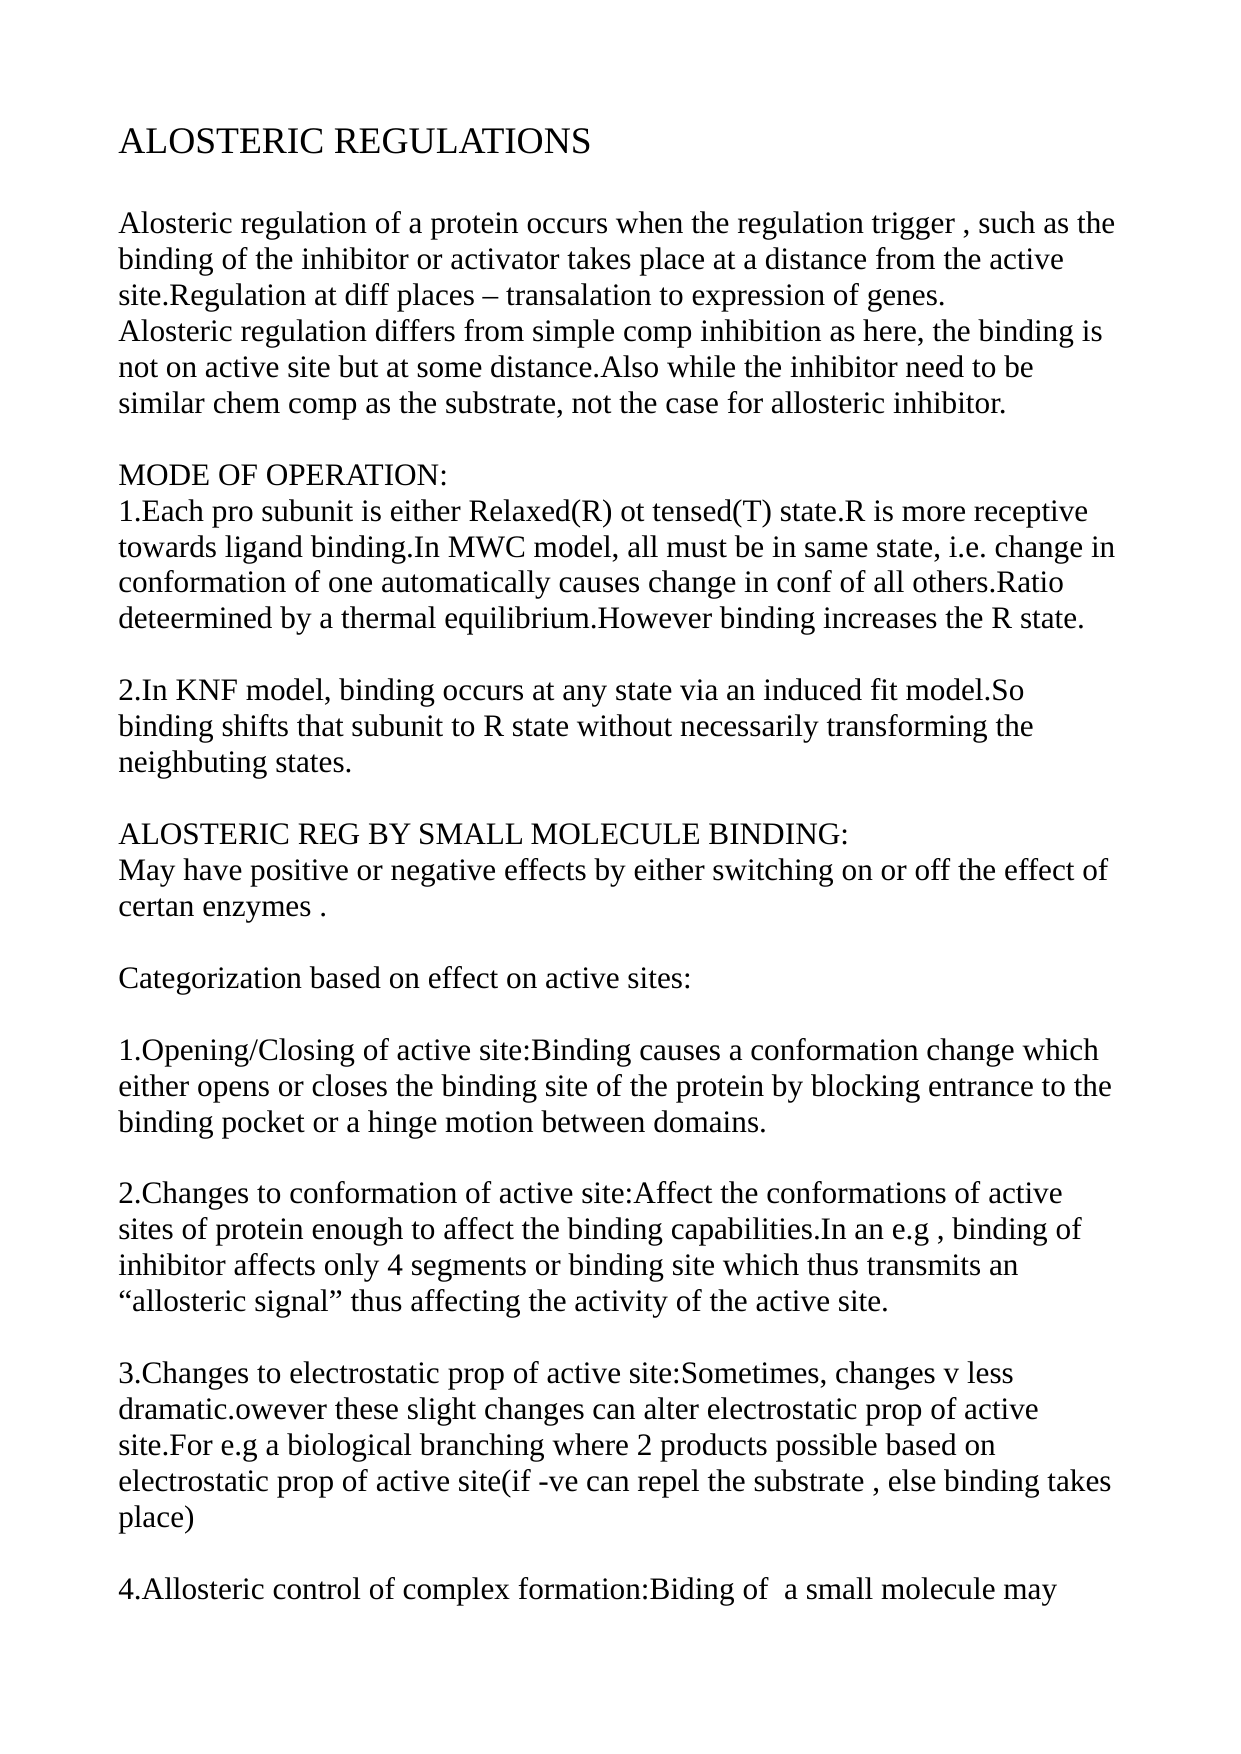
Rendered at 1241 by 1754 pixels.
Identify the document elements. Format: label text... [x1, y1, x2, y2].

text ALOSTERIC REGULATIONS [118, 118, 1122, 161]
text Categorization based on effect on active sites: [118, 959, 1122, 995]
text 3.Changes to electrostatic prop of active site:Sometimes, changes v less dramatic.owever these slight changes can alter electrostatic prop of active site.For e.g a biological branching where 2 products possible based on electrostatic prop of active site(if -ve can repel the substrate , else binding takes place) [118, 1354, 1122, 1534]
text ALOSTERIC REG BY SMALL MOLECULE BINDING: [118, 815, 1122, 851]
text 2.Changes to conformation of active site:Affect the conformations of active sites of protein enough to affect the binding capabilities.In an e.g , binding of inhibitor affects only 4 segments or binding site which thus transmits an “allosteric signal” thus affecting the activity of the active site. [118, 1175, 1122, 1318]
text May have positive or negative effects by either switching on or off the effect of certan enzymes . [118, 851, 1122, 923]
text 2.In KNF model, binding occurs at any state via an induced fit model.So binding shifts that subunit to R state without necessarily transforming the neighbuting states. [118, 672, 1122, 779]
text MODE OF OPERATION: [118, 456, 1122, 492]
text 4.Allosteric control of complex formation:Biding of a small molecule may [118, 1570, 1122, 1606]
text 1.Each pro subunit is either Relaxed(R) ot tensed(T) state.R is more receptive towards ligand binding.In MWC model, all must be in same state, i.e. change in conformation of one automatically causes change in conf of all others.Ratio deteermined by a thermal equilibrium.However binding increases the R state. [118, 492, 1122, 636]
text Alosteric regulation differs from simple comp inhibition as here, the binding is not on active site but at some distance.Also while the inhibitor need to be similar chem comp as the substrate, not the case for allosteric inhibitor. [118, 312, 1122, 420]
text Alosteric regulation of a protein occurs when the regulation trigger , such as the binding of the inhibitor or activator takes place at a distance from the active site.Regulation at diff places – transalation to expression of genes. [118, 204, 1122, 312]
text 1.Opening/Closing of active site:Binding causes a conformation change which either opens or closes the binding site of the protein by blocking entrance to the binding pocket or a hinge motion between domains. [118, 1031, 1122, 1139]
